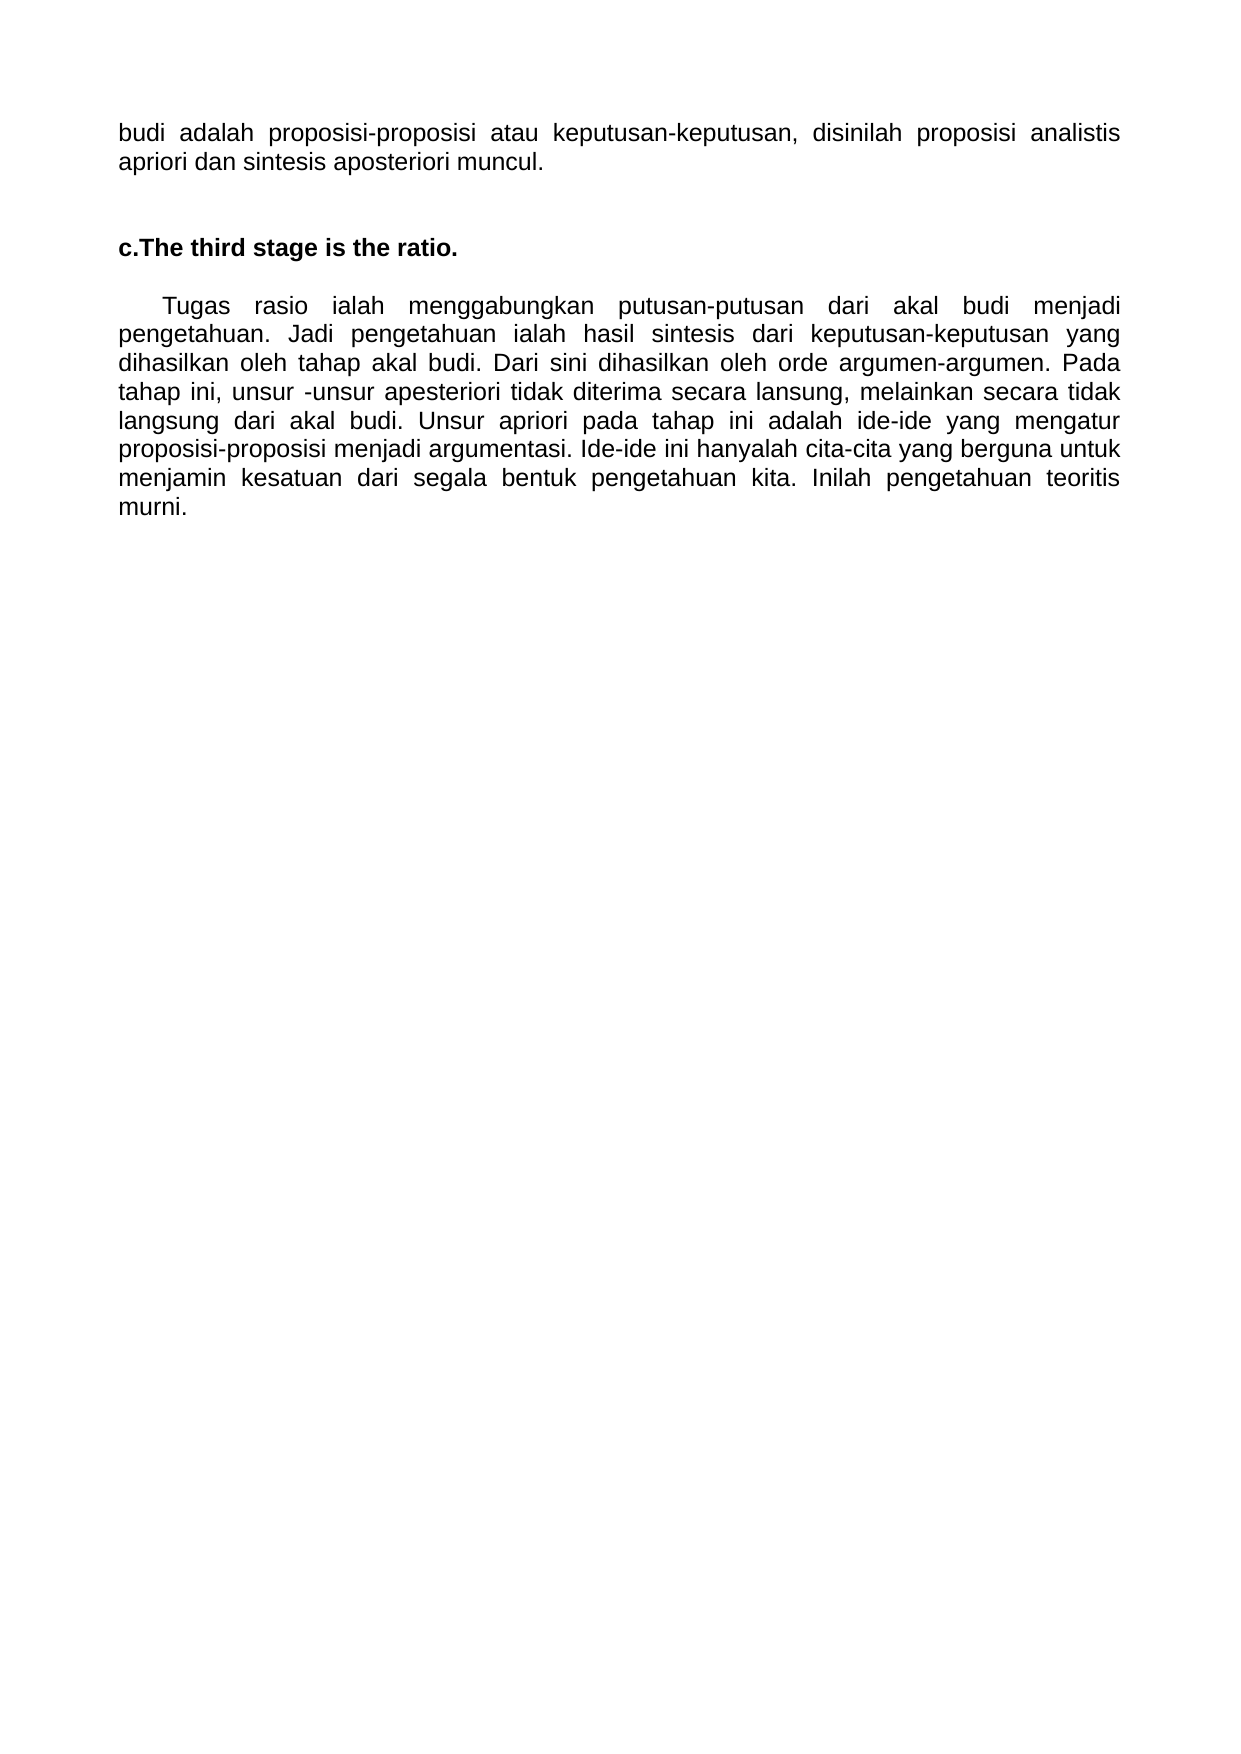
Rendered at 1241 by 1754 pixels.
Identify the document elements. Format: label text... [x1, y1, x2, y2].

text Tugas rasio ialah menggabungkan putusan-putusan dari akal budi menjadi pengetahuan. Jadi pengetahuan ialah hasil sintesis dari keputusan-keputusan yang dihasilkan oleh tahap akal budi. Dari sini dihasilkan oleh orde argumen-argumen. Pada tahap ini, unsur -unsur apesteriori tidak diterima secara lansung, melainkan secara tidak langsung dari akal budi. Unsur apriori pada tahap ini adalah ide-ide yang mengatur proposisi-proposisi menjadi argumentasi. Ide-ide ini hanyalah cita-cita yang berguna untuk menjamin kesatuan dari segala bentuk pengetahuan kita. Inilah pengetahuan teoritis murni. [118, 291, 1122, 521]
text c.The third stage is the ratio. [118, 233, 1122, 262]
text budi adalah proposisi-proposisi atau keputusan-keputusan, disinilah proposisi analistis apriori dan sintesis aposteriori muncul. [118, 118, 1122, 176]
